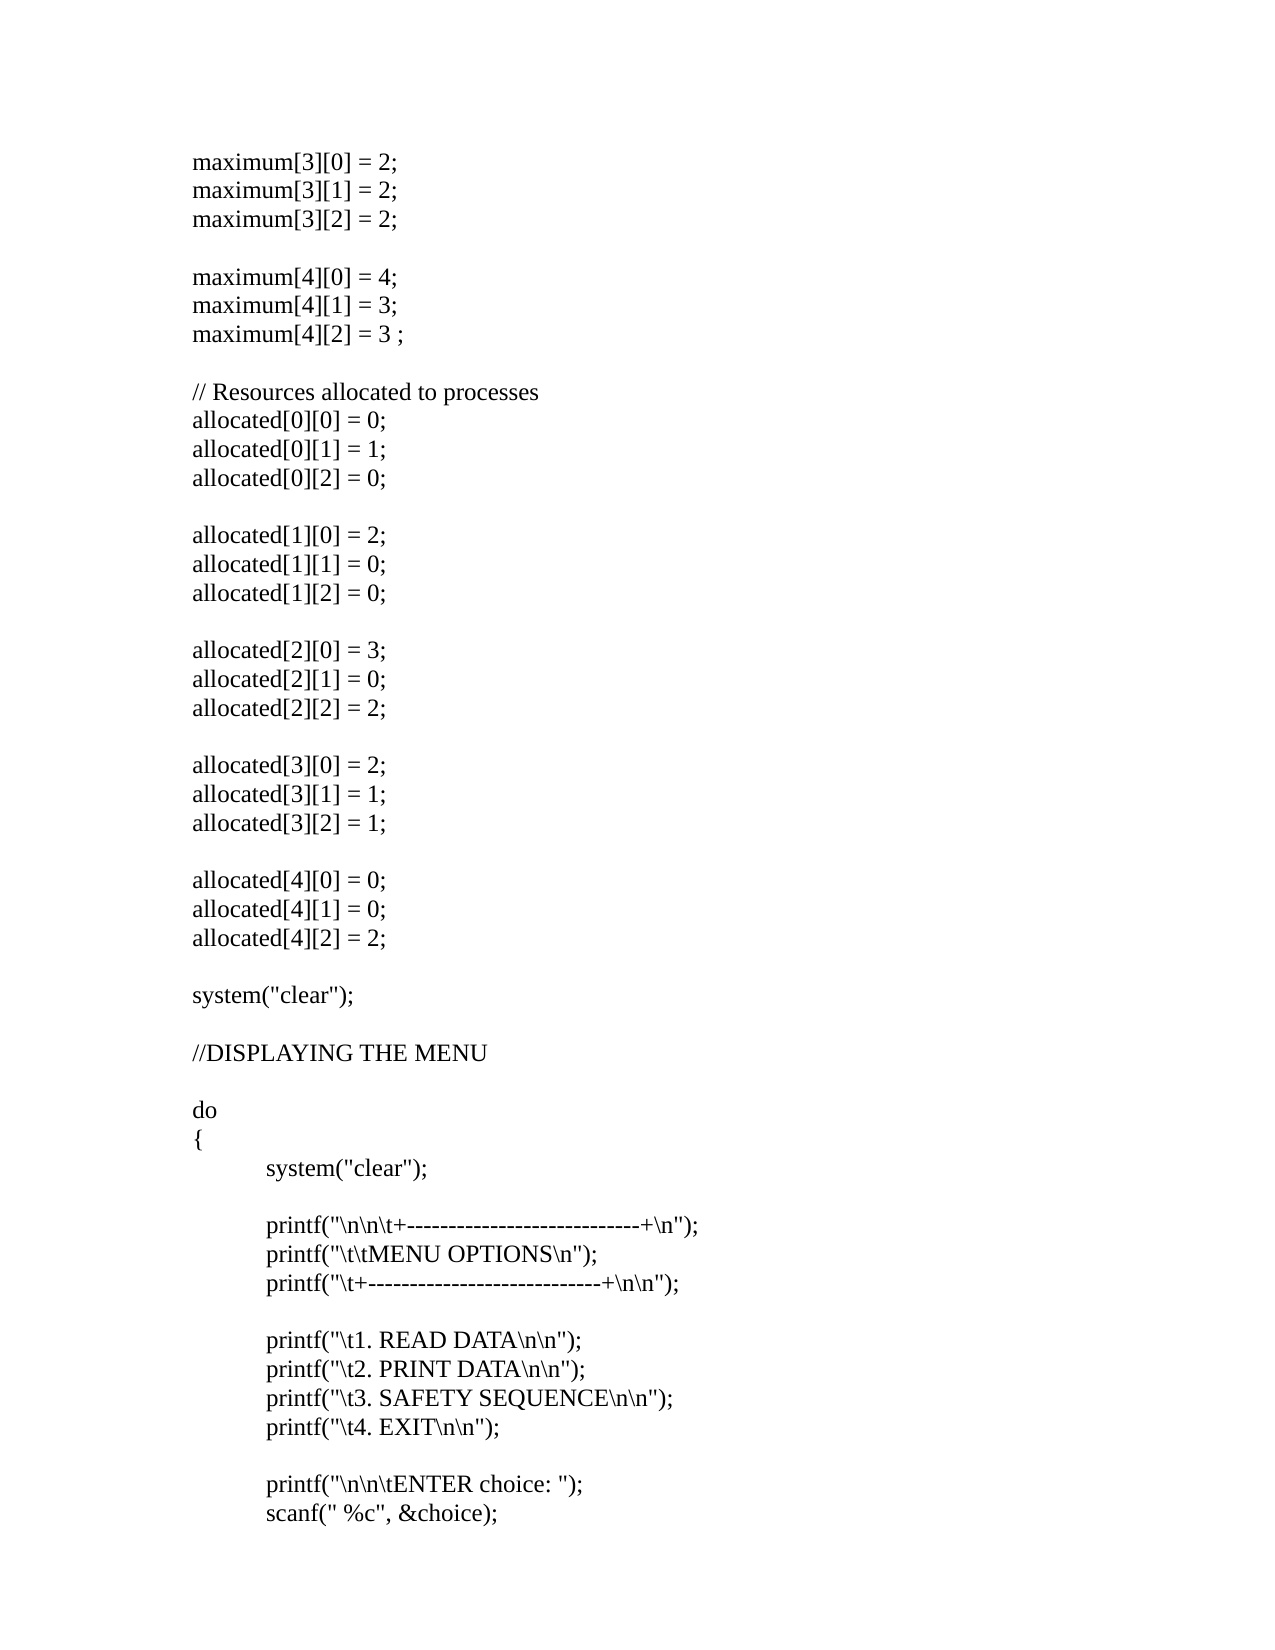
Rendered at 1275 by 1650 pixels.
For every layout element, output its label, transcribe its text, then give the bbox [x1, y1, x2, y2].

text maximum[4][1] = 3; [118, 291, 1157, 319]
text printf("\n\n\tENTER choice: "); [118, 1469, 1157, 1498]
text do [118, 1096, 1157, 1124]
text // Resources allocated to processes [118, 377, 1157, 406]
text maximum[3][0] = 2; [118, 147, 1157, 176]
text allocated[4][2] = 2; [118, 923, 1157, 952]
text allocated[3][1] = 1; [118, 779, 1157, 808]
text printf("\t4. EXIT\n\n"); [118, 1412, 1157, 1441]
text allocated[3][2] = 1; [118, 808, 1157, 837]
text allocated[2][1] = 0; [118, 664, 1157, 693]
text allocated[4][0] = 0; [118, 866, 1157, 894]
text allocated[1][1] = 0; [118, 549, 1157, 578]
text printf("\t+----------------------------+\n\n"); [118, 1268, 1157, 1297]
text printf("\n\n\t+----------------------------+\n"); [118, 1211, 1157, 1239]
text maximum[3][1] = 2; [118, 176, 1157, 204]
text allocated[4][1] = 0; [118, 894, 1157, 923]
text { [118, 1124, 1157, 1153]
text allocated[0][1] = 1; [118, 434, 1157, 463]
text scanf(" %c", &choice); [118, 1498, 1157, 1527]
text allocated[0][2] = 0; [118, 463, 1157, 492]
text system("clear"); [118, 981, 1157, 1009]
text printf("\t2. PRINT DATA\n\n"); [118, 1354, 1157, 1383]
text maximum[3][2] = 2; [118, 204, 1157, 233]
text allocated[3][0] = 2; [118, 751, 1157, 779]
text printf("\t3. SAFETY SEQUENCE\n\n"); [118, 1383, 1157, 1412]
text system("clear"); [118, 1153, 1157, 1182]
text maximum[4][0] = 4; [118, 262, 1157, 291]
text allocated[1][0] = 2; [118, 521, 1157, 549]
text //DISPLAYING THE MENU [118, 1038, 1157, 1067]
text allocated[0][0] = 0; [118, 406, 1157, 434]
text printf("\t\tMENU OPTIONS\n"); [118, 1239, 1157, 1268]
text allocated[2][2] = 2; [118, 693, 1157, 722]
text allocated[1][2] = 0; [118, 578, 1157, 607]
text maximum[4][2] = 3 ; [118, 319, 1157, 348]
text allocated[2][0] = 3; [118, 636, 1157, 664]
text printf("\t1. READ DATA\n\n"); [118, 1326, 1157, 1354]
